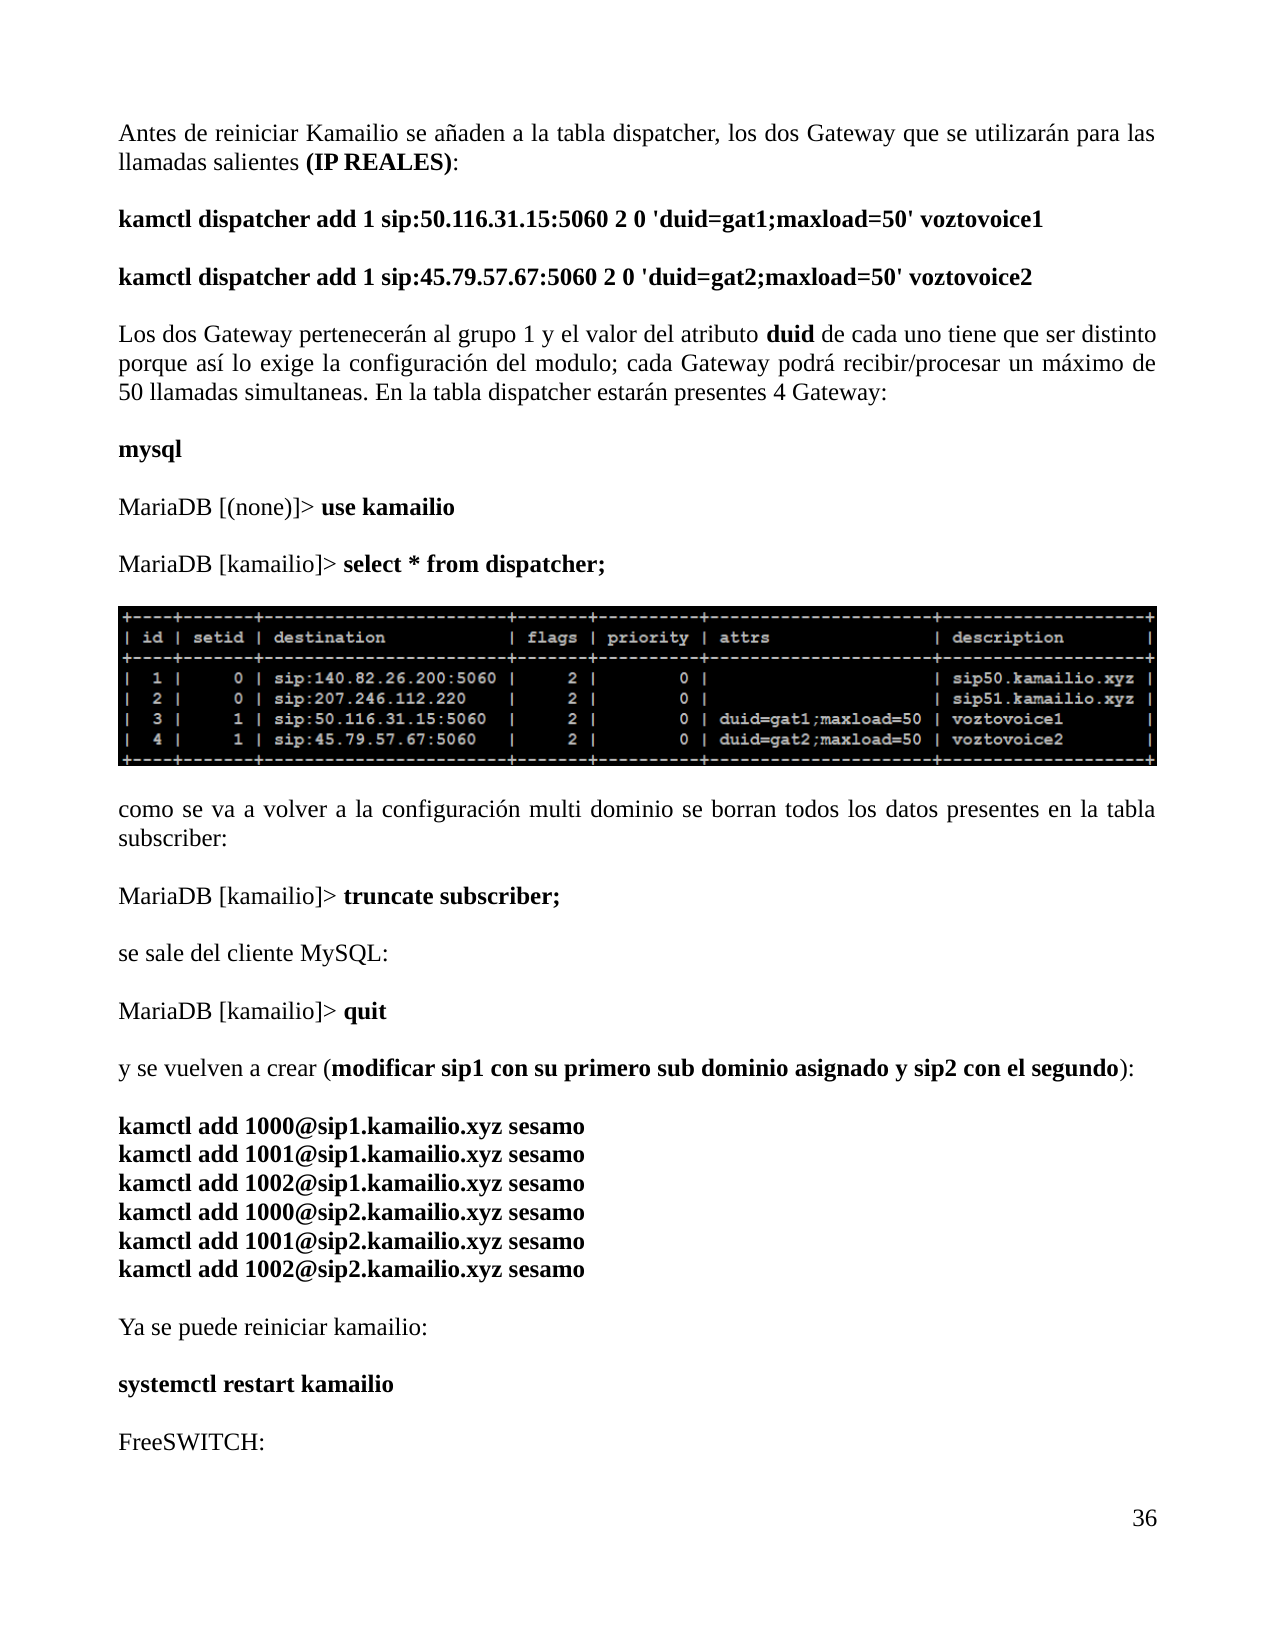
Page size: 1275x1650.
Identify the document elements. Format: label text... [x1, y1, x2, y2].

text kamctl dispatcher add 1 sip:50.116.31.15:5060 2 0 'duid=gat1;maxload=50' voztovoice1 [118, 204, 1157, 233]
text Ya se puede reiniciar kamailio: [118, 1312, 1157, 1341]
text MariaDB [kamailio]> quit [118, 996, 1157, 1024]
text FreeSWITCH: [118, 1427, 1157, 1456]
text kamctl add 1002@sip1.kamailio.xyz sesamo [118, 1168, 1157, 1197]
text MariaDB [kamailio]> select * from dispatcher; [118, 549, 1157, 578]
text kamctl add 1002@sip2.kamailio.xyz sesamo [118, 1254, 1157, 1283]
text como se va a volver a la configuración multi dominio se borran todos los datos presentes en la tabla subscriber: [118, 794, 1157, 852]
text y se vuelven a crear (modificar sip1 con su primero sub dominio asignado y sip2 con el segundo): [118, 1053, 1157, 1082]
text mysql [118, 434, 1157, 463]
picture [118, 606, 1157, 766]
text MariaDB [kamailio]> truncate subscriber; [118, 881, 1157, 909]
text MariaDB [(none)]> use kamailio [118, 492, 1157, 521]
text kamctl add 1001@sip1.kamailio.xyz sesamo [118, 1139, 1157, 1168]
text Antes de reiniciar Kamailio se añaden a la tabla dispatcher, los dos Gateway que se utilizarán para las llamadas salientes (IP REALES): [118, 118, 1157, 176]
text Los dos Gateway pertenecerán al grupo 1 y el valor del atributo duid de cada uno tiene que ser distinto porque así lo exige la configuración del modulo; cada Gateway podrá recibir/procesar un máximo de 50 llamadas simultaneas. En la tabla dispatcher estarán presentes 4 Gateway: [118, 319, 1157, 406]
text kamctl dispatcher add 1 sip:45.79.57.67:5060 2 0 'duid=gat2;maxload=50' voztovoice2 [118, 262, 1157, 291]
text kamctl add 1000@sip1.kamailio.xyz sesamo [118, 1111, 1157, 1139]
text kamctl add 1000@sip2.kamailio.xyz sesamo [118, 1197, 1157, 1226]
text se sale del cliente MySQL: [118, 938, 1157, 967]
text kamctl add 1001@sip2.kamailio.xyz sesamo [118, 1226, 1157, 1254]
text systemctl restart kamailio [118, 1369, 1157, 1398]
